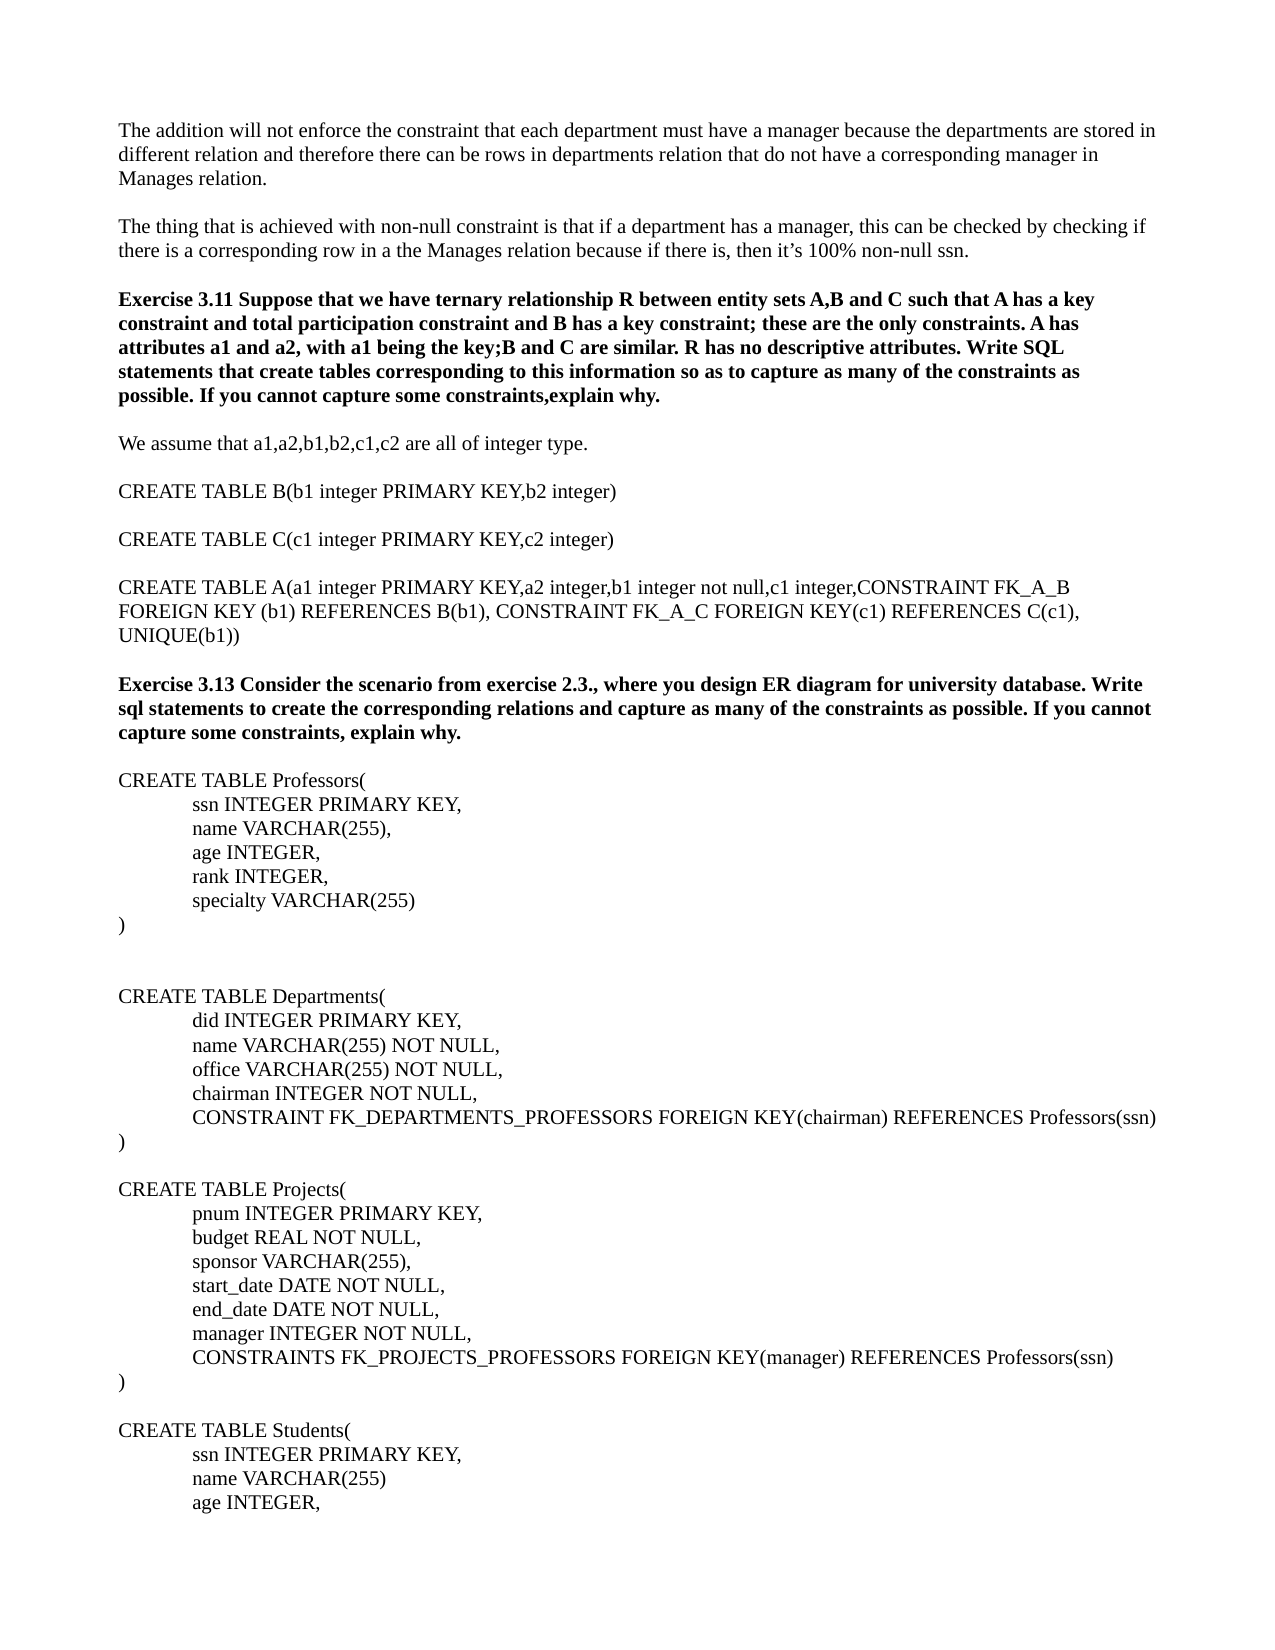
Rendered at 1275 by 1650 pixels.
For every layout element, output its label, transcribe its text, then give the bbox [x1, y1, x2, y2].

text ) [118, 1129, 1157, 1153]
text CREATE TABLE B(b1 integer PRIMARY KEY,b2 integer) [118, 479, 1157, 503]
text CREATE TABLE Projects( [118, 1177, 1157, 1201]
text ) [118, 1369, 1157, 1393]
text name VARCHAR(255) [118, 1466, 1157, 1490]
text CONSTRAINTS FK_PROJECTS_PROFESSORS FOREIGN KEY(manager) REFERENCES Professors(ssn) [118, 1345, 1157, 1369]
text We assume that a1,a2,b1,b2,c1,c2 are all of integer type. [118, 431, 1157, 455]
text Exercise 3.13 Consider the scenario from exercise 2.3., where you design ER diagram for university database. Write sql statements to create the corresponding relations and capture as many of the constraints as possible. If you cannot capture some constraints, explain why. [118, 672, 1157, 744]
text name VARCHAR(255) NOT NULL, [118, 1032, 1157, 1057]
text sponsor VARCHAR(255), [118, 1249, 1157, 1273]
text chairman INTEGER NOT NULL, [118, 1081, 1157, 1105]
text did INTEGER PRIMARY KEY, [118, 1008, 1157, 1032]
text ssn INTEGER PRIMARY KEY, [118, 792, 1157, 816]
text age INTEGER, [118, 840, 1157, 864]
text end_date DATE NOT NULL, [118, 1297, 1157, 1321]
text age INTEGER, [118, 1490, 1157, 1514]
text budget REAL NOT NULL, [118, 1225, 1157, 1249]
text CONSTRAINT FK_DEPARTMENTS_PROFESSORS FOREIGN KEY(chairman) REFERENCES Professors(ssn) [118, 1105, 1157, 1129]
text CREATE TABLE A(a1 integer PRIMARY KEY,a2 integer,b1 integer not null,c1 integer,CONSTRAINT FK_A_B FOREIGN KEY (b1) REFERENCES B(b1), CONSTRAINT FK_A_C FOREIGN KEY(c1) REFERENCES C(c1), UNIQUE(b1)) [118, 575, 1157, 647]
text CREATE TABLE Departments( [118, 984, 1157, 1008]
text ssn INTEGER PRIMARY KEY, [118, 1442, 1157, 1466]
text ) [118, 912, 1157, 936]
text The addition will not enforce the constraint that each department must have a manager because the departments are stored in different relation and therefore there can be rows in departments relation that do not have a corresponding manager in Manages relation. [118, 118, 1157, 190]
text The thing that is achieved with non-null constraint is that if a department has a manager, this can be checked by checking if there is a corresponding row in a the Manages relation because if there is, then it’s 100% non-null ssn. [118, 214, 1157, 262]
text CREATE TABLE Professors( [118, 768, 1157, 792]
text start_date DATE NOT NULL, [118, 1273, 1157, 1297]
text office VARCHAR(255) NOT NULL, [118, 1057, 1157, 1081]
text CREATE TABLE Students( [118, 1417, 1157, 1442]
text Exercise 3.11 Suppose that we have ternary relationship R between entity sets A,B and C such that A has a key constraint and total participation constraint and B has a key constraint; these are the only constraints. A has attributes a1 and a2, with a1 being the key;B and C are similar. R has no descriptive attributes. Write SQL statements that create tables corresponding to this information so as to capture as many of the constraints as possible. If you cannot capture some constraints,explain why. [118, 287, 1157, 407]
text manager INTEGER NOT NULL, [118, 1321, 1157, 1345]
text rank INTEGER, [118, 864, 1157, 888]
text pnum INTEGER PRIMARY KEY, [118, 1201, 1157, 1225]
text name VARCHAR(255), [118, 816, 1157, 840]
text specialty VARCHAR(255) [118, 888, 1157, 912]
text CREATE TABLE C(c1 integer PRIMARY KEY,c2 integer) [118, 527, 1157, 551]
